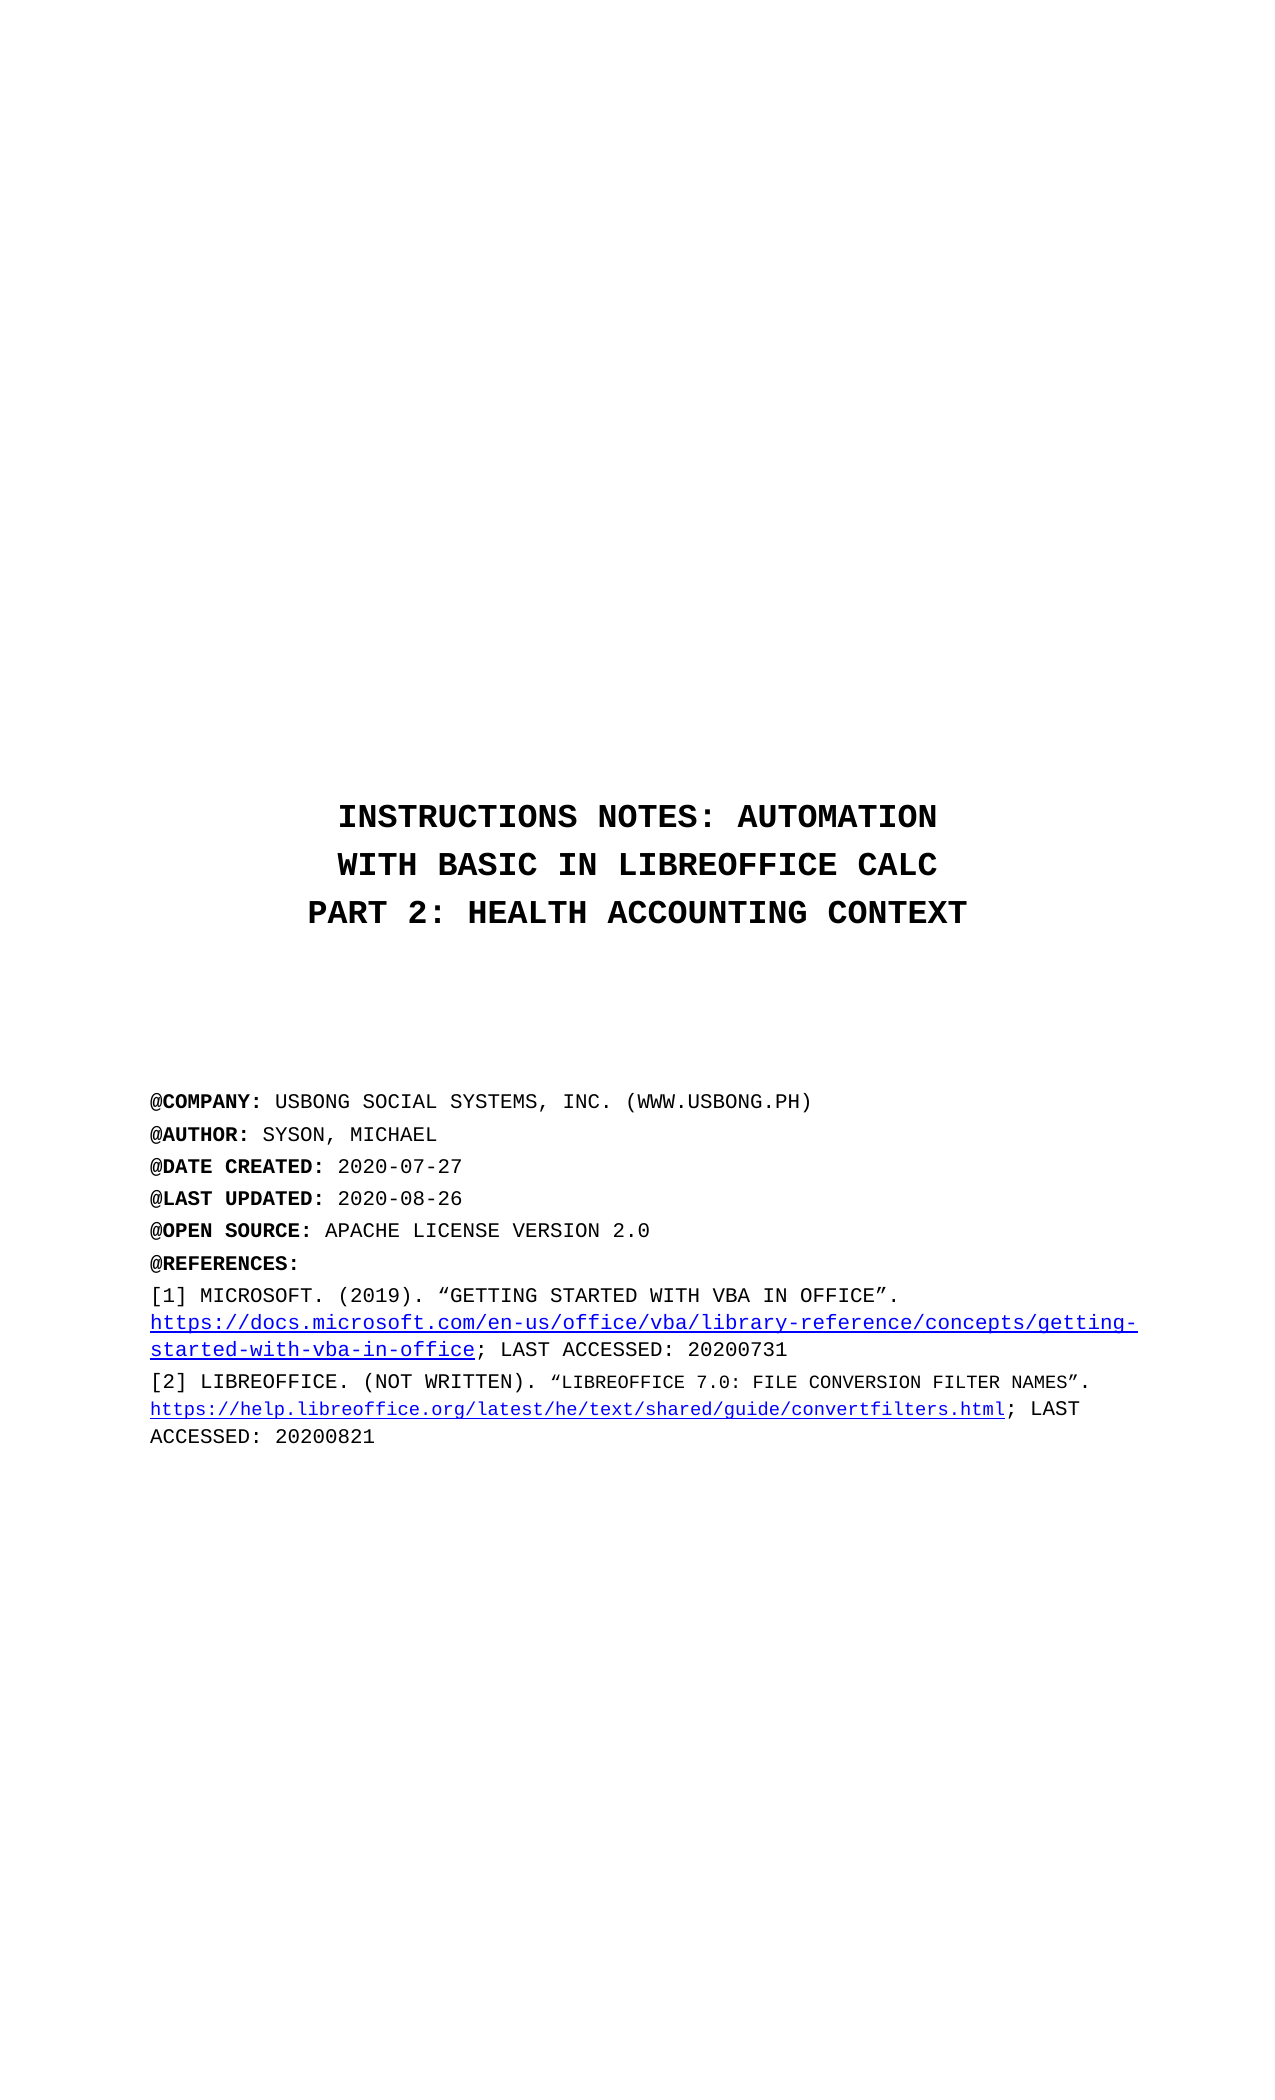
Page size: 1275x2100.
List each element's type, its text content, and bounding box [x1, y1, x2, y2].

text PART 2: HEALTH ACCOUNTING CONTEXT [75, 896, 1200, 934]
text WITH BASIC IN LIBREOFFICE CALC [75, 848, 1200, 886]
text [1] MICROSOFT. (2019). “GETTING STARTED WITH VBA IN OFFICE”. https://docs.microsoft.com/en-us/office/vba/library-reference/concepts/getting-started-with-vba-in-office; LAST ACCESSED: 20200731 [150, 1285, 1200, 1363]
text @OPEN SOURCE: APACHE LICENSE VERSION 2.0 [150, 1220, 1200, 1244]
text @AUTHOR: SYSON, MICHAEL [150, 1124, 1200, 1147]
text @LAST UPDATED: 2020-08-26 [150, 1188, 1200, 1212]
text INSTRUCTIONS NOTES: AUTOMATION [75, 799, 1200, 837]
text [2] LIBREOFFICE. (NOT WRITTEN). “LIBREOFFICE 7.0: FILE CONVERSION FILTER NAMES”. https://help.libreoffice.org/latest/he/text/shared/guide/convertfilters.html; LAST ACCESSED: 20200821 [150, 1371, 1200, 1449]
text @DATE CREATED: 2020-07-27 [150, 1156, 1200, 1179]
text @REFERENCES: [150, 1252, 1200, 1276]
text @COMPANY: USBONG SOCIAL SYSTEMS, INC. (WWW.USBONG.PH) [150, 1092, 1200, 1115]
